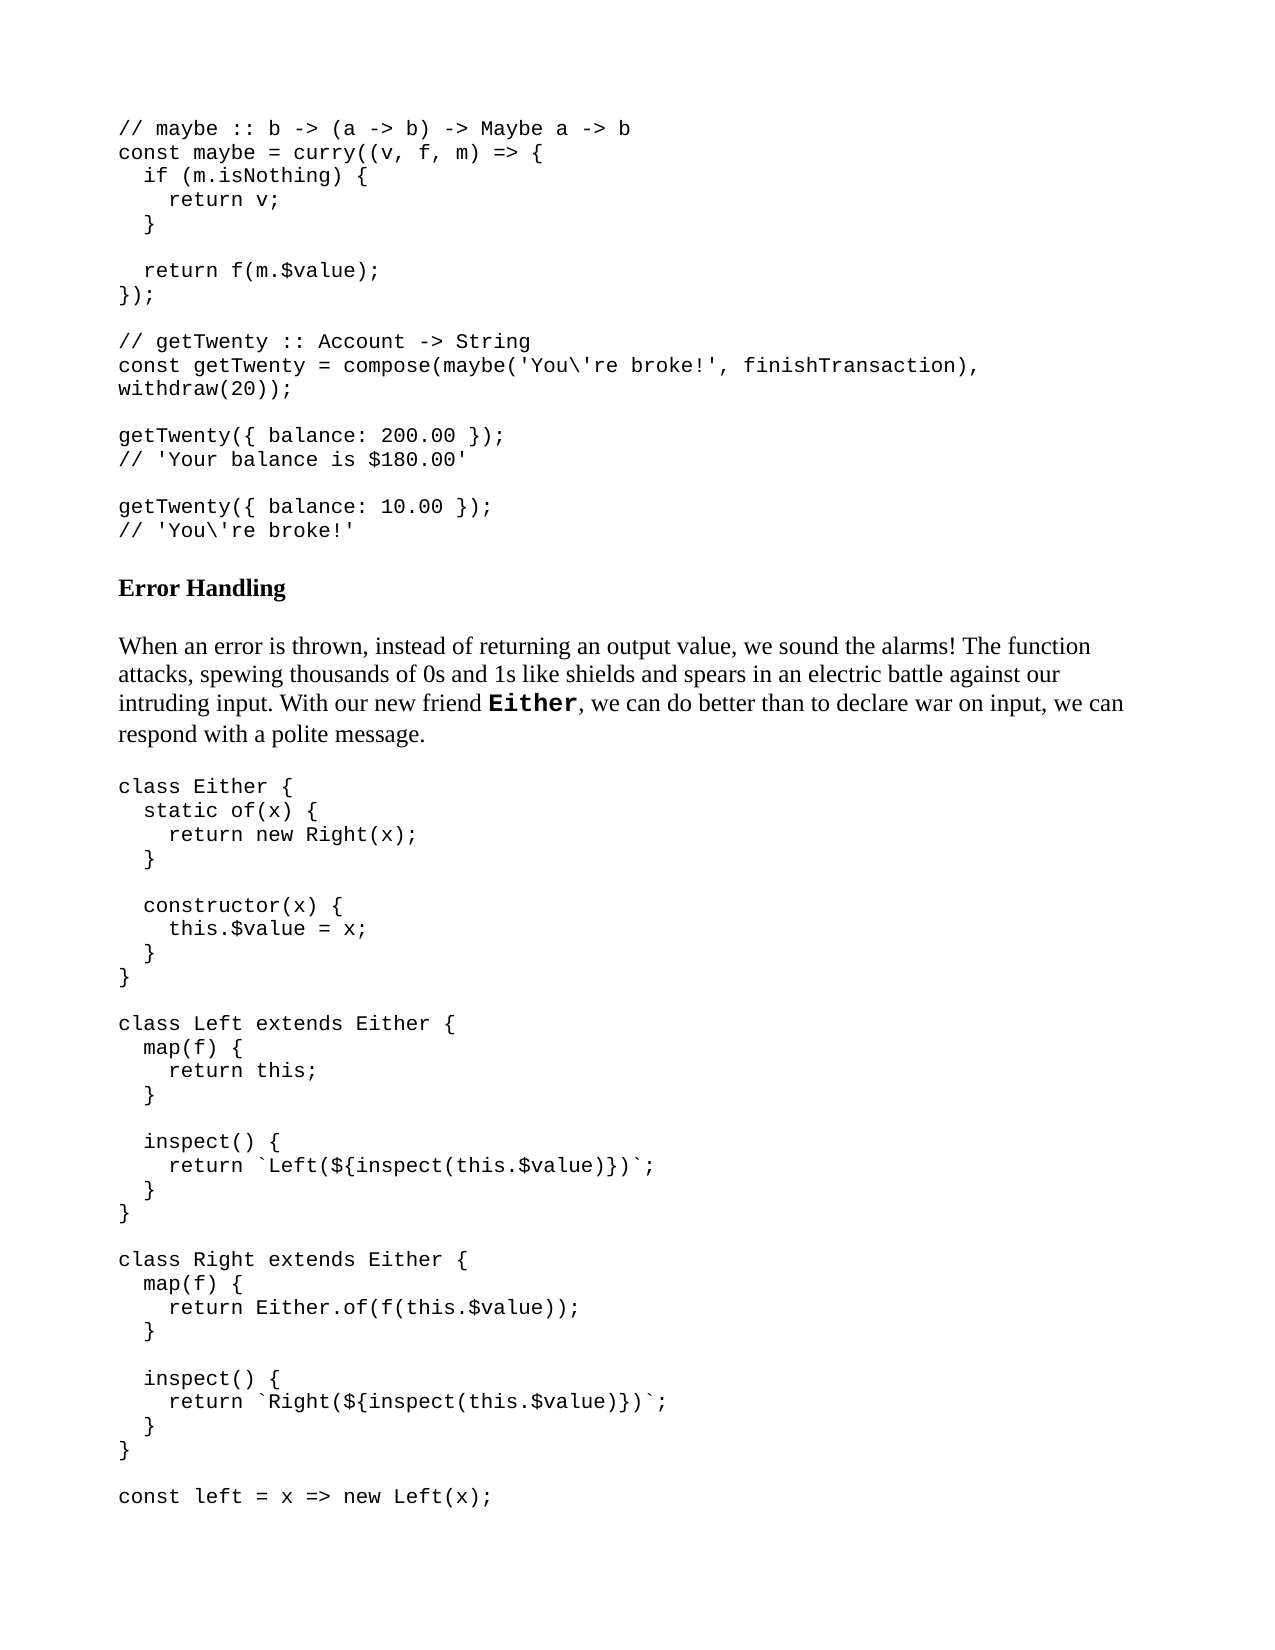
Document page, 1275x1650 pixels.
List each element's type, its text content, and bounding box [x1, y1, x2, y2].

text map(f) { [118, 1273, 1157, 1297]
text When an error is thrown, instead of returning an output value, we sound the alarms! The function attacks, spewing thousands of 0s and 1s like shields and spears in an electric battle against our intruding input. With our new friend Either, we can do better than to declare war on input, we can respond with a polite message. [118, 631, 1157, 748]
text return Either.of(f(this.$value)); [118, 1297, 1157, 1320]
text getTwenty({ balance: 10.00 }); [118, 496, 1157, 520]
text this.$value = x; [118, 918, 1157, 942]
text return `Left(${inspect(this.$value)})`; [118, 1155, 1157, 1178]
text return v; [118, 189, 1157, 213]
text } [118, 942, 1157, 966]
text if (m.isNothing) { [118, 165, 1157, 189]
text const getTwenty = compose(maybe('You\'re broke!', finishTransaction), withdraw(20)); [118, 354, 1157, 402]
text } [118, 1084, 1157, 1108]
text const maybe = curry((v, f, m) => { [118, 142, 1157, 165]
text // maybe :: b -> (a -> b) -> Maybe a -> b [118, 118, 1157, 142]
text inspect() { [118, 1131, 1157, 1155]
text }); [118, 284, 1157, 307]
text } [118, 213, 1157, 236]
text inspect() { [118, 1368, 1157, 1391]
text return f(m.$value); [118, 260, 1157, 284]
text const left = x => new Left(x); [118, 1486, 1157, 1509]
text map(f) { [118, 1037, 1157, 1060]
text return this; [118, 1060, 1157, 1084]
text return `Right(${inspect(this.$value)})`; [118, 1391, 1157, 1415]
text } [118, 1415, 1157, 1439]
text // 'Your balance is $180.00' [118, 449, 1157, 473]
text static of(x) { [118, 800, 1157, 824]
text } [118, 1178, 1157, 1202]
text getTwenty({ balance: 200.00 }); [118, 426, 1157, 449]
text } [118, 1320, 1157, 1344]
text class Left extends Either { [118, 1013, 1157, 1037]
text } [118, 847, 1157, 871]
text // 'You\'re broke!' [118, 520, 1157, 544]
text Error Handling [118, 573, 1157, 602]
text constructor(x) { [118, 895, 1157, 918]
text } [118, 966, 1157, 989]
text class Right extends Either { [118, 1249, 1157, 1273]
text // getTwenty :: Account -> String [118, 331, 1157, 354]
text } [118, 1202, 1157, 1226]
text return new Right(x); [118, 824, 1157, 847]
text class Either { [118, 777, 1157, 800]
text } [118, 1439, 1157, 1462]
